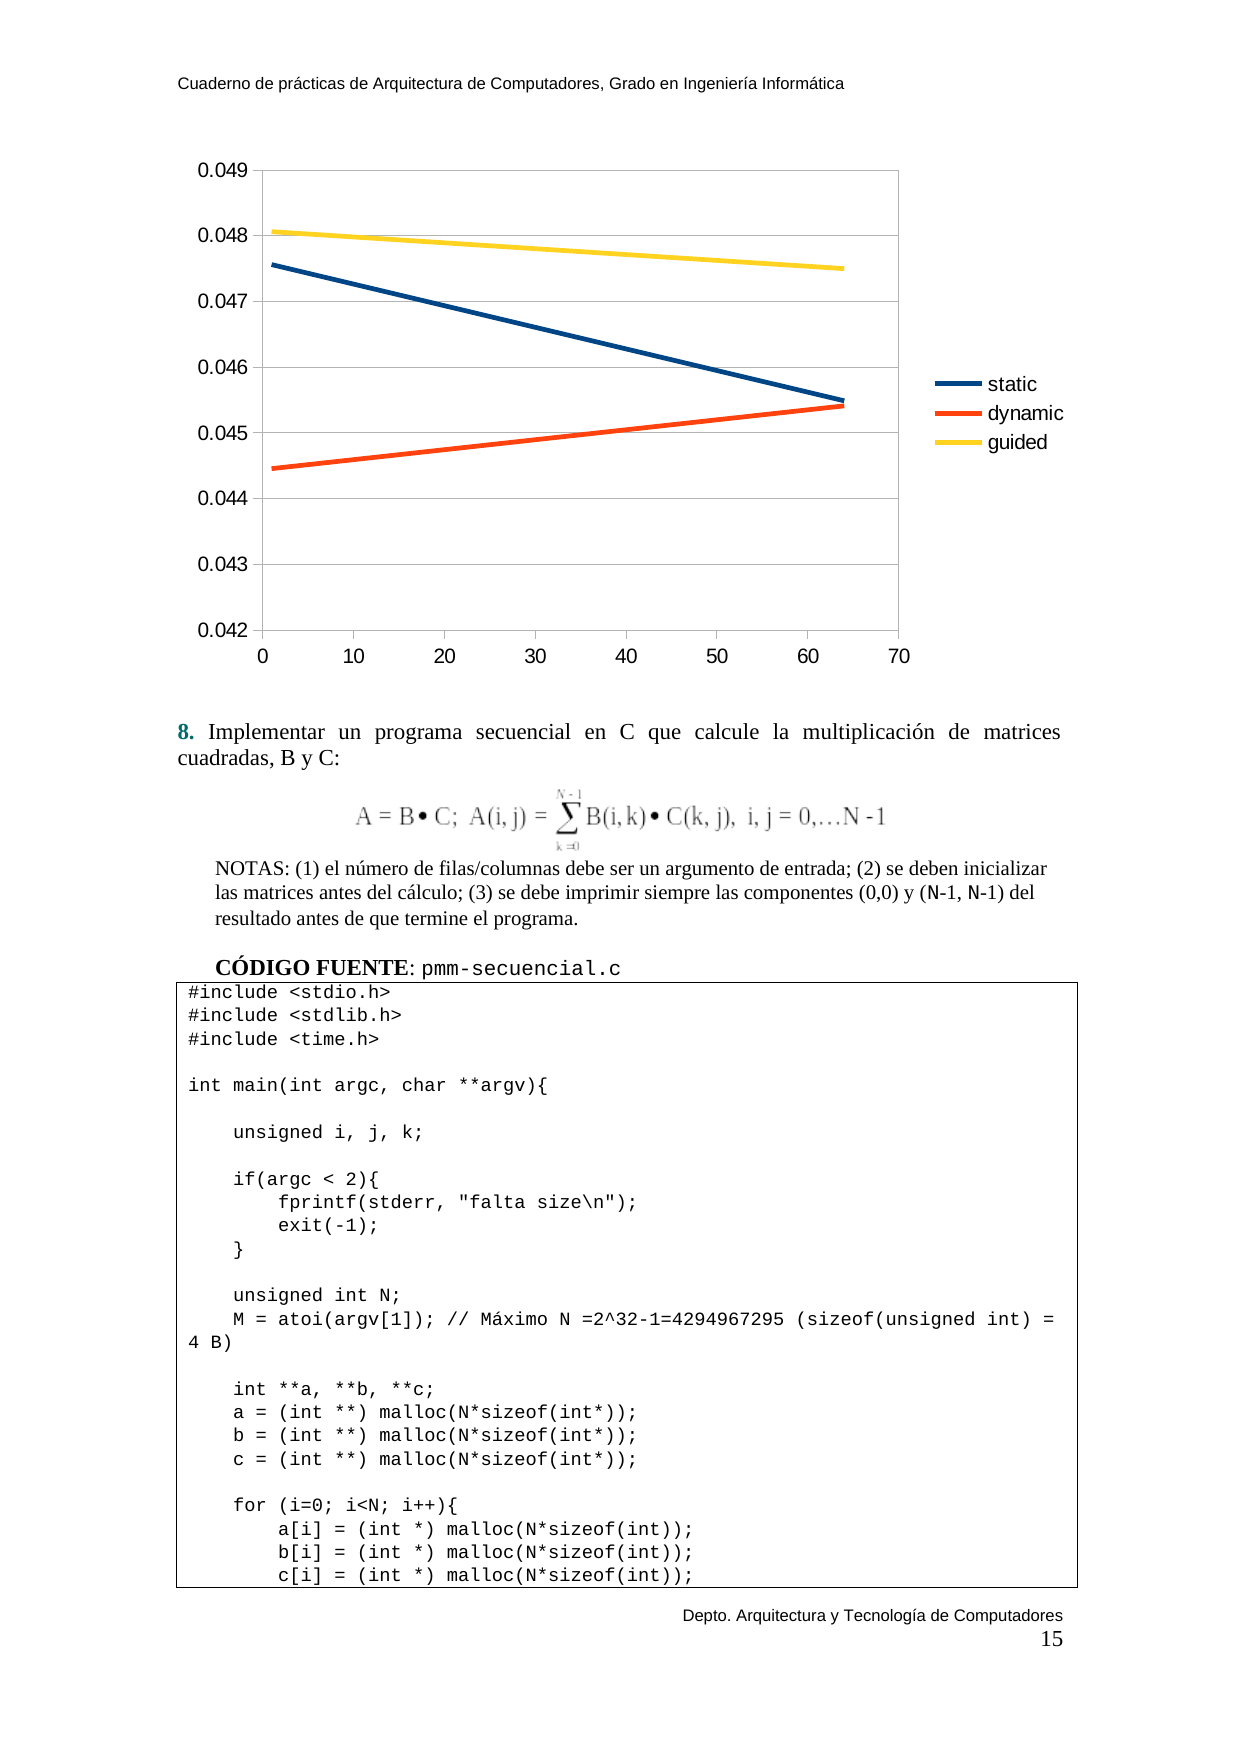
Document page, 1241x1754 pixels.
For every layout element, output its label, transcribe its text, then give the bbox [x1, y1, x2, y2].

table_header #include <stdio.h> #include <stdlib.h> #include <time.h> int main(int argc, char **argv){ unsigned i, j, k; if(argc < 2){ fprintf(stderr, "falta size\n"); exit(-1); } unsigned int N; M = atoi(argv[1]); // Máximo N =2^32-1=4294967295 (sizeof(unsigned int) = 4 B) int **a, **b, **c; a = (int **) malloc(N*sizeof(int*)); b = (int **) malloc(N*sizeof(int*)); c = (int **) malloc(N*sizeof(int*)); for (i=0; i<N; i++){ a[i] = (int *) malloc(N*sizeof(int)); b[i] = (int *) malloc(N*sizeof(int)); c[i] = (int *) malloc(N*sizeof(int)); [177, 983, 1077, 1587]
text CÓDIGO FUENTE: pmm-secuencial.c [215, 954, 1063, 982]
text NOTAS: (1) el número de filas/columnas debe ser un argumento de entrada; (2) se deben inicializar las matrices antes del cálculo; (3) se debe imprimir siempre las componentes (0,0) y (N-1, N-1) del resultado antes de que termine el programa. [215, 856, 1063, 930]
list 8. Implementar un programa secuencial en C que calcule la multiplicación de matrices cuadradas, B y C: [177, 718, 1063, 771]
